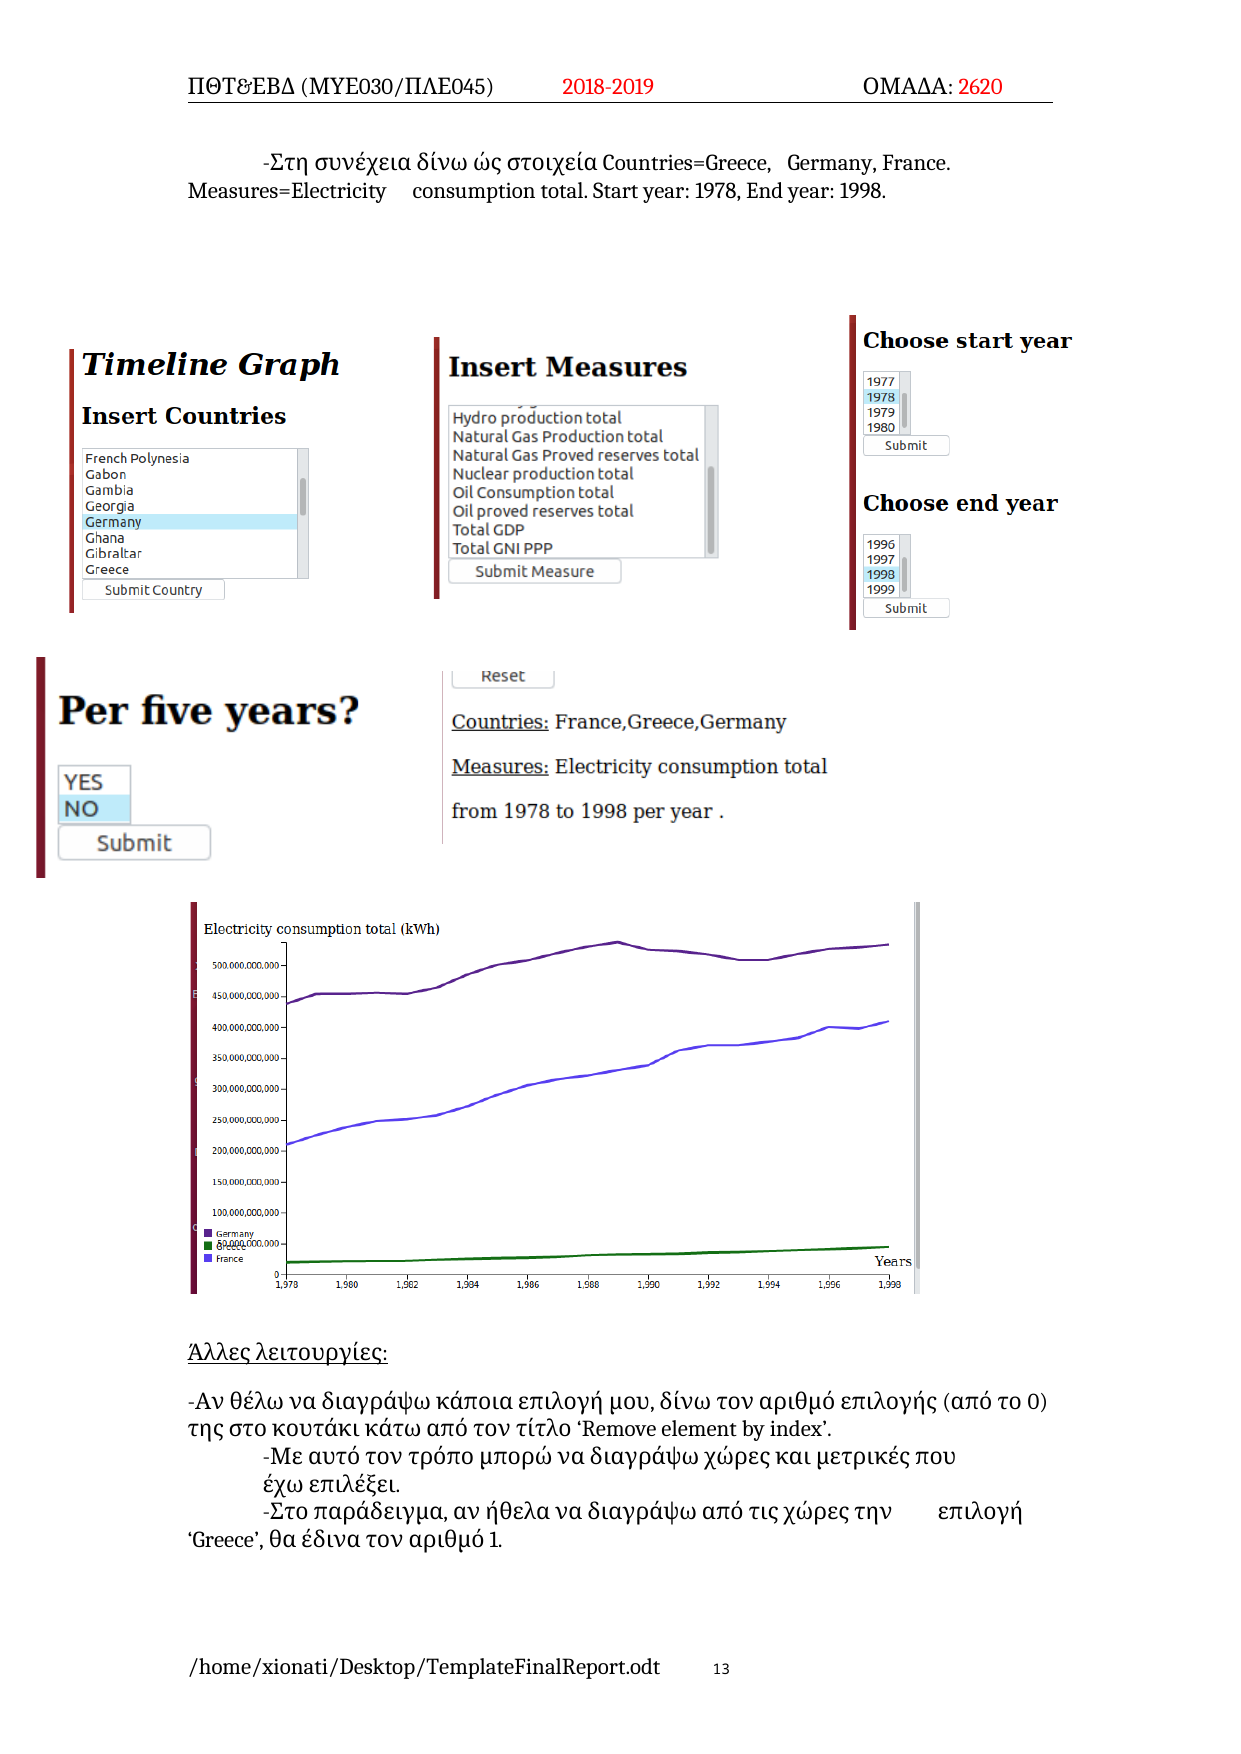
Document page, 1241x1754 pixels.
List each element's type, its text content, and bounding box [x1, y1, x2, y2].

text -Αν θέλω να διαγράψω κάποια επιλογή μου, δίνω τον αριθμό επιλογής (από το 0) της στο κουτάκι κάτω από τον τίτλο ‘Remove element by index’. -Με αυτό τον τρόπο μπορώ να διαγράψω χώρες και μετρικές που έχω επιλέξει. -Στο παράδειγμα, αν ήθελα να διαγράψω από τις χώρες την επιλογή ‘Greece’, θα έδινα τον αριθμό 1. [187, 1388, 1053, 1553]
picture [433, 337, 783, 599]
picture [69, 349, 392, 613]
picture [849, 315, 1097, 630]
text -Στη συνέχεια δίνω ώς στοιχεία Countries=Greece, Germany, France. Measures=Electricity consumption total. Start year: 1978, End year: 1998. [187, 150, 1053, 204]
text Άλλες λειτουργίες: [187, 1340, 1053, 1366]
picture [190, 902, 920, 1294]
picture [442, 671, 852, 844]
picture [36, 657, 359, 878]
